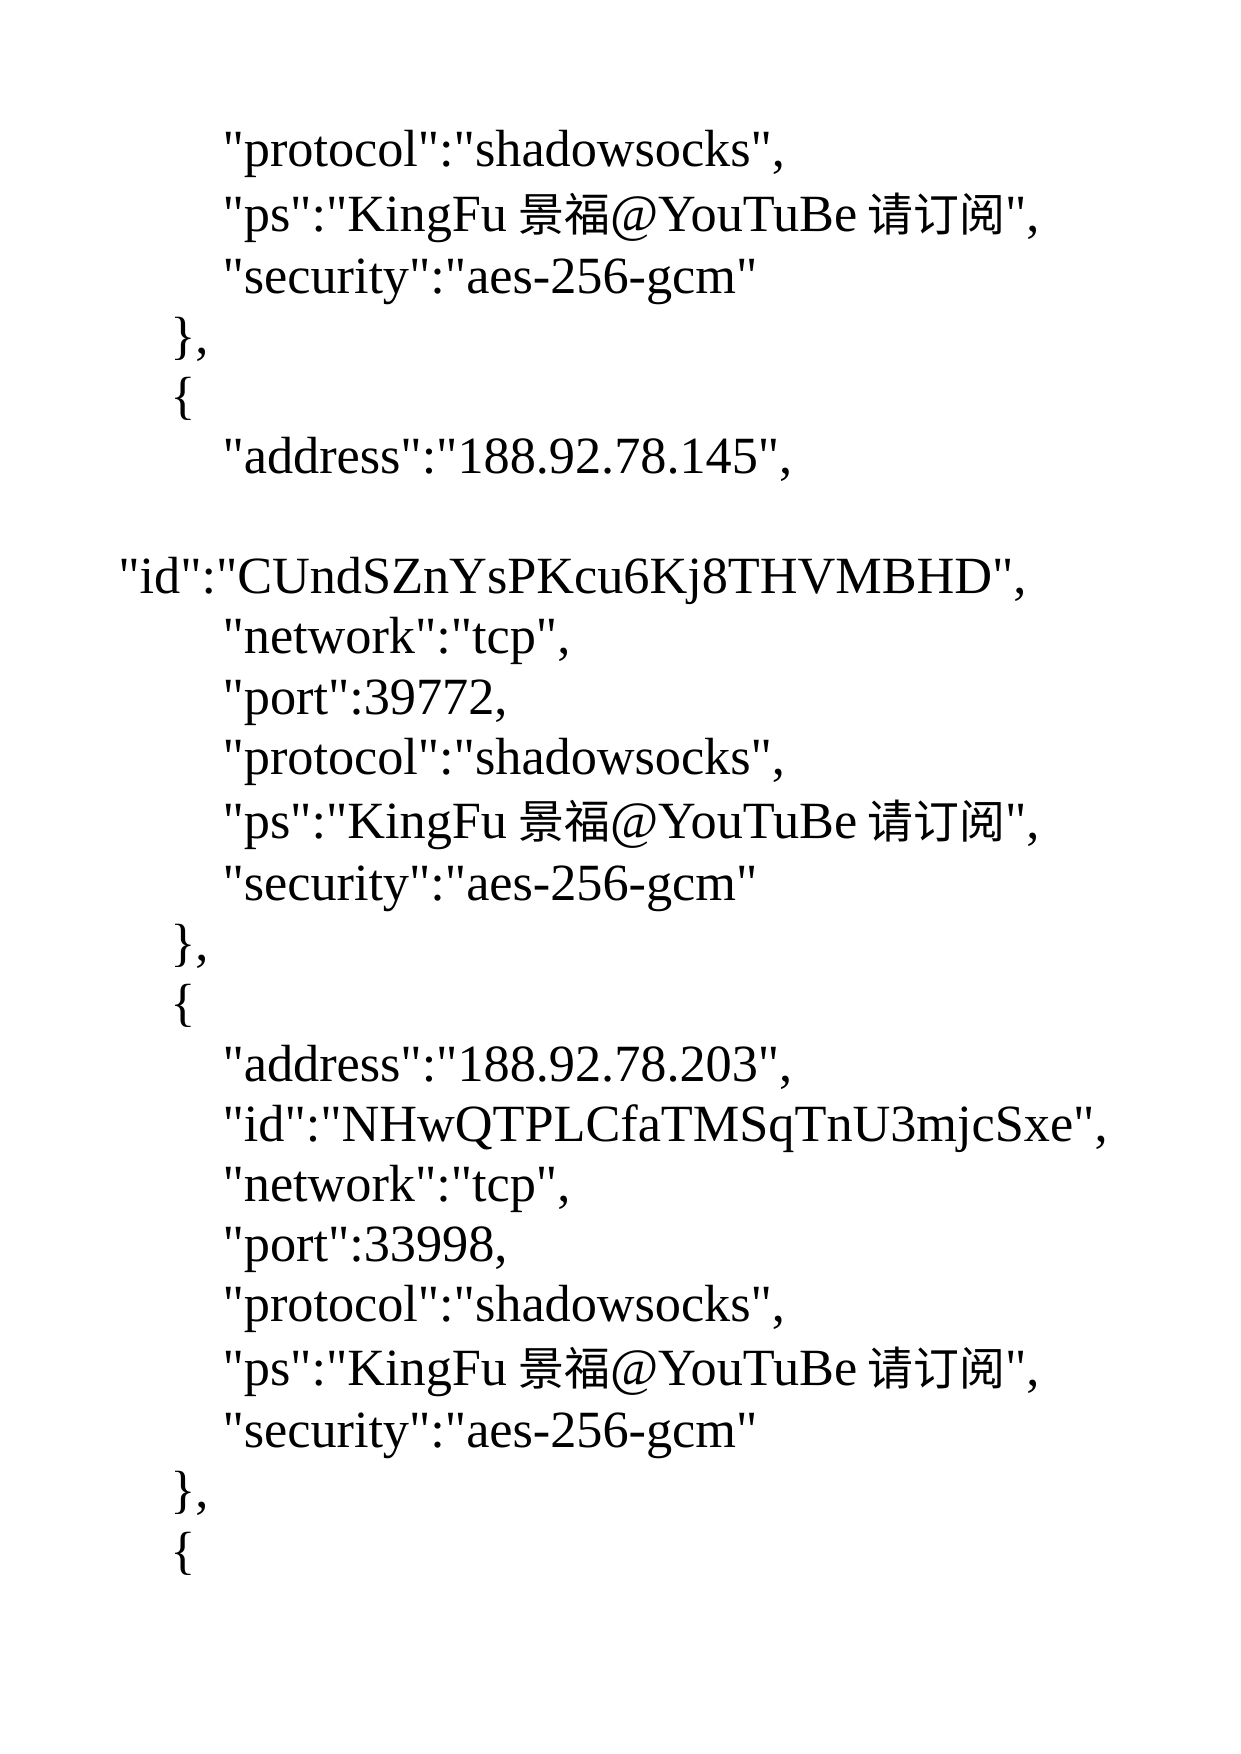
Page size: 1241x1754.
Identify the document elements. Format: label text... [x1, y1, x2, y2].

text }, [118, 1459, 1122, 1519]
text "protocol":"shadowsocks", [118, 118, 1122, 178]
text "network":"tcp", [118, 1152, 1122, 1212]
text "ps":"KingFu景福@YouTuBe请订阅", [118, 786, 1122, 852]
text { [118, 972, 1122, 1032]
text { [118, 1519, 1122, 1579]
text "ps":"KingFu景福@YouTuBe请订阅", [118, 1333, 1122, 1399]
text "address":"188.92.78.203", [118, 1032, 1122, 1092]
text { [118, 365, 1122, 425]
text "id":"NHwQTPLCfaTMSqTnU3mjcSxe", [118, 1092, 1122, 1152]
text "protocol":"shadowsocks", [118, 725, 1122, 786]
text "security":"aes-256-gcm" [118, 1399, 1122, 1459]
text "ps":"KingFu景福@YouTuBe请订阅", [118, 178, 1122, 244]
text "id":"CUndSZnYsPKcu6Kj8THVMBHD", [118, 485, 1122, 605]
text "network":"tcp", [118, 605, 1122, 665]
text "security":"aes-256-gcm" [118, 244, 1122, 305]
text "port":39772, [118, 665, 1122, 725]
text "port":33998, [118, 1212, 1122, 1273]
text "address":"188.92.78.145", [118, 425, 1122, 485]
text }, [118, 305, 1122, 365]
text }, [118, 912, 1122, 972]
text "security":"aes-256-gcm" [118, 852, 1122, 912]
text "protocol":"shadowsocks", [118, 1273, 1122, 1333]
